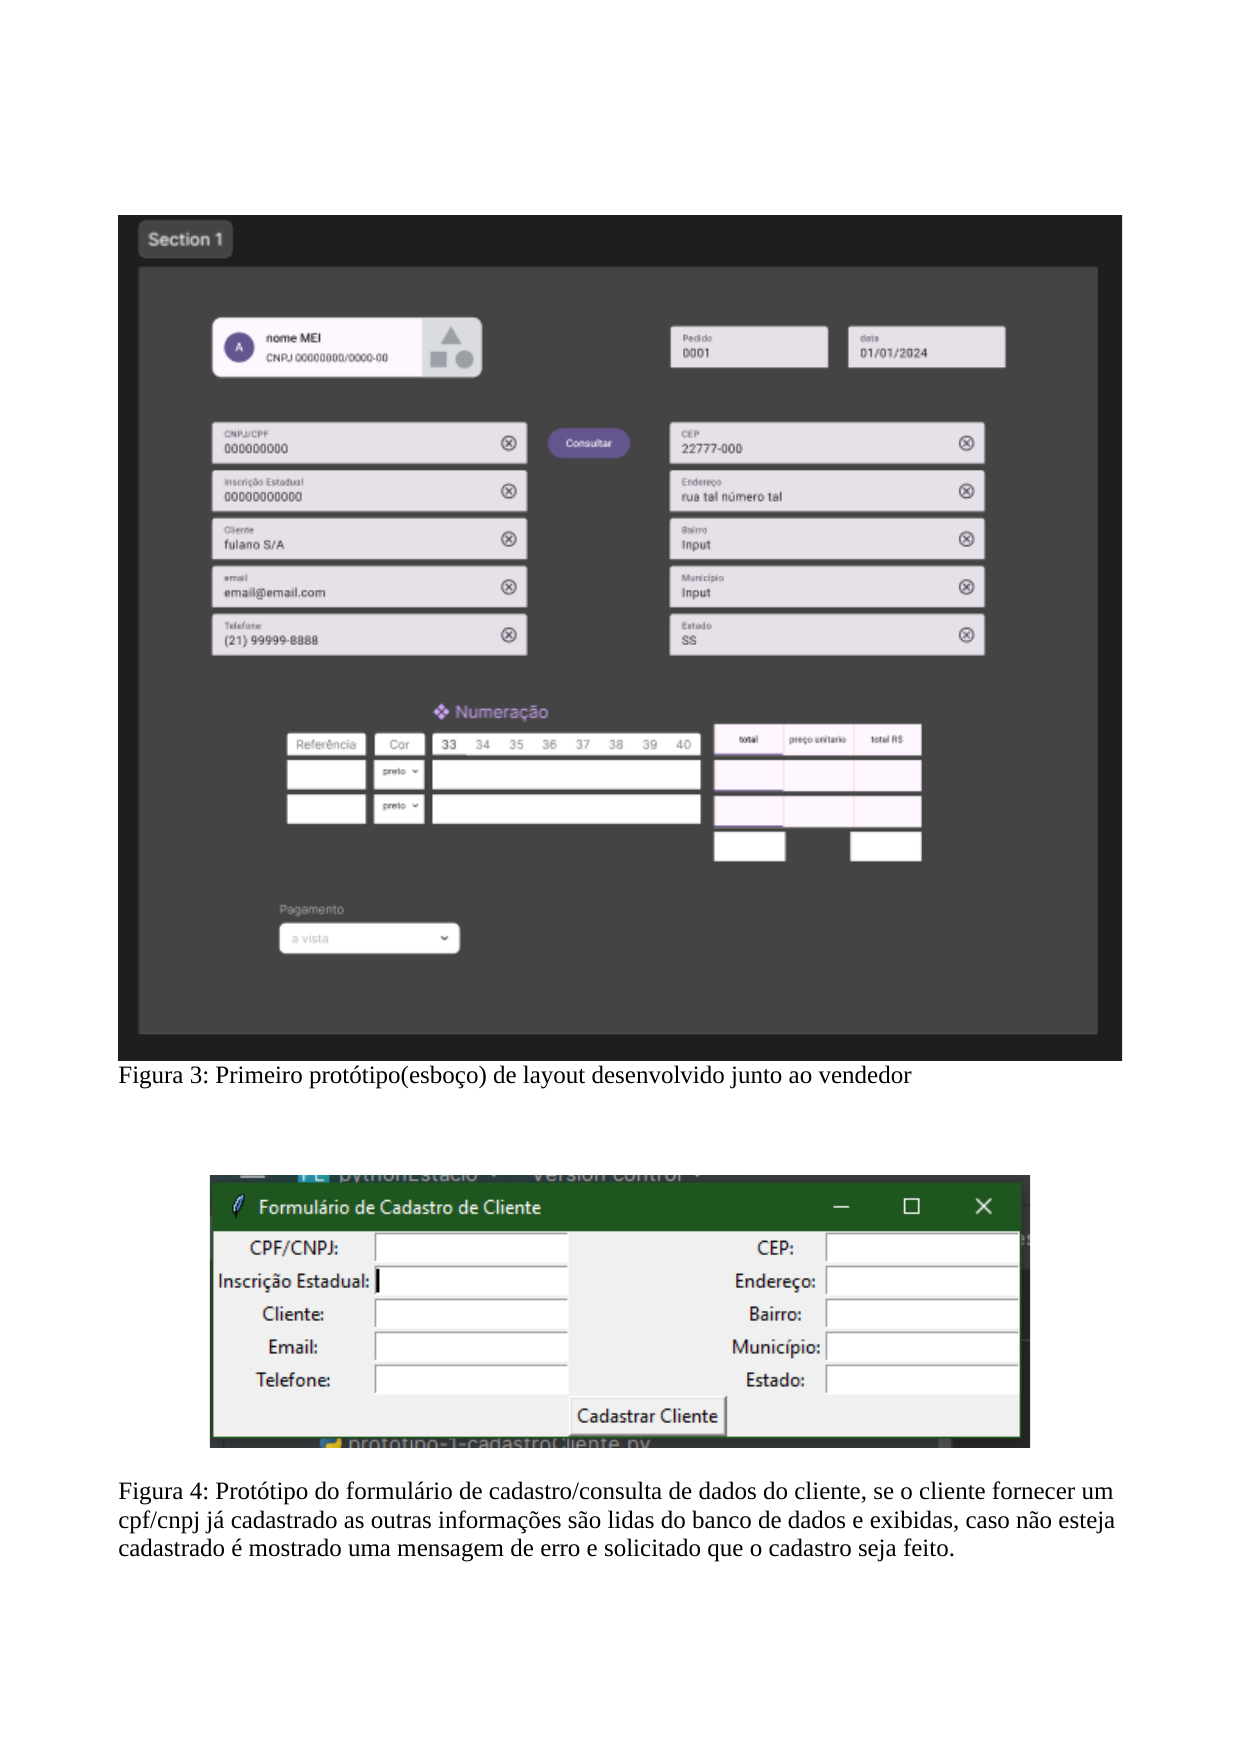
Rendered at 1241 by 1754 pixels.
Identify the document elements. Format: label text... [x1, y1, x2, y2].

text [118, 204, 1122, 215]
text Figura 3: Primeiro protótipo(esboço) de layout desenvolvido junto ao vendedor [118, 1061, 1122, 1089]
picture [209, 1175, 1031, 1448]
picture [118, 215, 1123, 1061]
text Figura 4: Protótipo do formulário de cadastro/consulta de dados do cliente, se o cliente fornecer um cpf/cnpj já cadastrado as outras informações são lidas do banco de dados e exibidas, caso não esteja cadastrado é mostrado uma mensagem de erro e solicitado que o cadastro seja feito. [118, 1476, 1122, 1562]
